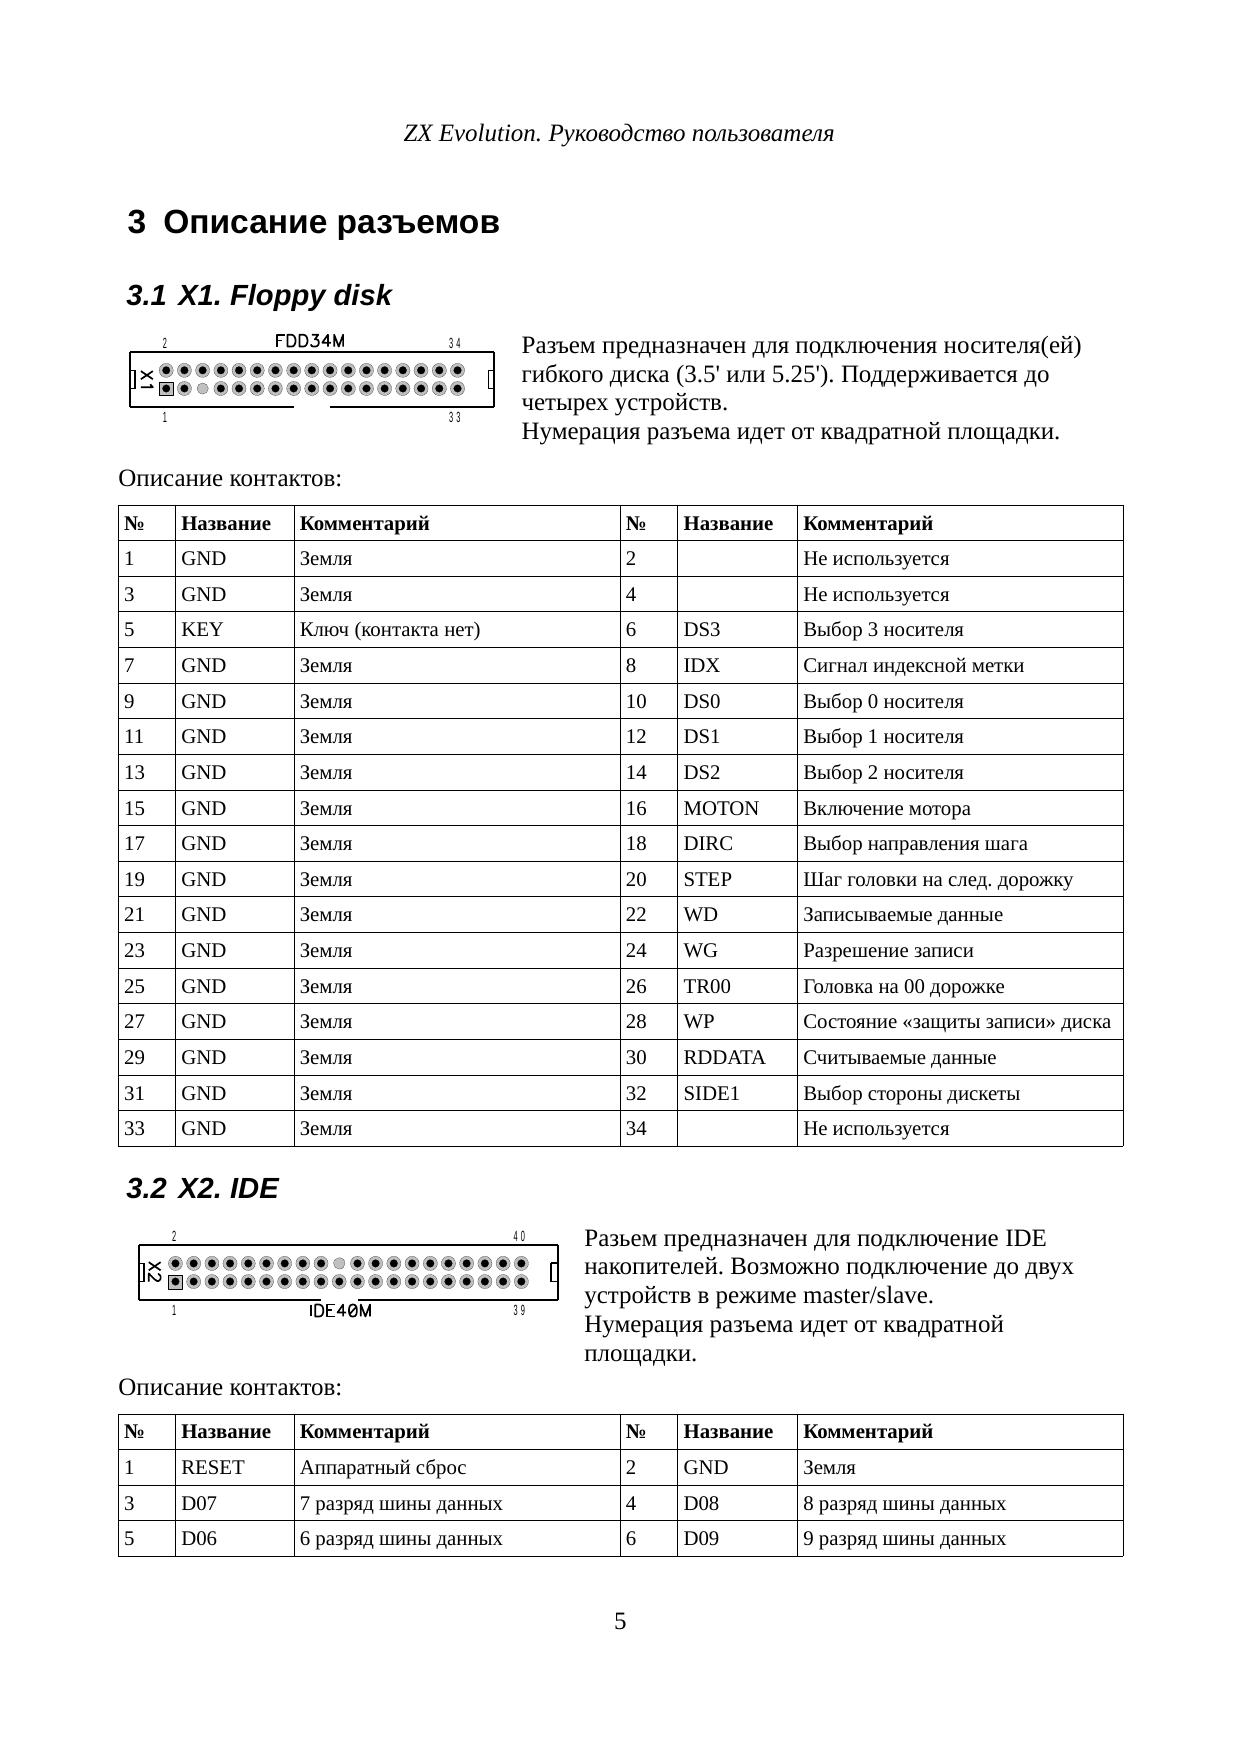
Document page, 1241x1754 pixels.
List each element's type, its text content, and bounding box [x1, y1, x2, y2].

table_cell GND [176, 541, 294, 576]
table_cell Разрешение записи [798, 933, 1123, 968]
table_cell Записываемые данные [798, 897, 1123, 932]
table_cell Выбор направления шага [798, 826, 1123, 861]
table_cell Сигнал индексной метки [798, 648, 1123, 683]
table_cell GND [176, 577, 294, 611]
table_cell Выбор 2 носителя [798, 755, 1123, 789]
table_cell Земля [295, 541, 620, 576]
table_cell 32 [621, 1076, 677, 1110]
table_cell [678, 1111, 797, 1146]
table_cell Земля [295, 933, 620, 968]
table_cell Земля [295, 969, 620, 1003]
table_cell GND [176, 1111, 294, 1146]
table_cell GND [176, 969, 294, 1003]
table_cell D09 [678, 1521, 797, 1556]
table_cell 8 [621, 648, 677, 683]
table_cell Земля [295, 684, 620, 718]
table_cell 29 [119, 1040, 175, 1074]
table_header Комментарий [798, 1415, 1123, 1449]
table_cell Ключ (контакта нет) [295, 612, 620, 647]
table_cell 4 [621, 577, 677, 611]
table_cell 12 [621, 719, 677, 754]
table_header № [119, 1415, 175, 1449]
table_cell Выбор 3 носителя [798, 612, 1123, 647]
table_cell GND [176, 862, 294, 896]
table_cell MOTON [678, 791, 797, 825]
table_cell SIDE1 [678, 1076, 797, 1110]
table_cell 9 [119, 684, 175, 718]
table_cell 6 разряд шины данных [295, 1521, 620, 1556]
table_cell Земля [295, 755, 620, 789]
table_cell 18 [621, 826, 677, 861]
table_cell Не используется [798, 1111, 1123, 1146]
table_cell [678, 541, 797, 576]
table_cell [678, 577, 797, 611]
table_cell 5 [119, 1521, 175, 1556]
table_cell 28 [621, 1004, 677, 1039]
table_cell D07 [176, 1486, 294, 1520]
table_cell 2 [621, 1450, 677, 1485]
table_cell Не используется [798, 577, 1123, 611]
table_header № [119, 506, 175, 540]
table_cell DS1 [678, 719, 797, 754]
table_cell RESET [176, 1450, 294, 1485]
table_cell 31 [119, 1076, 175, 1110]
table_cell Земля [798, 1450, 1123, 1485]
table_cell GND [176, 1004, 294, 1039]
table_cell 19 [119, 862, 175, 896]
table_cell RDDATA [678, 1040, 797, 1074]
table_header Комментарий [295, 1415, 620, 1449]
table_header [118, 324, 516, 463]
table_cell 7 [119, 648, 175, 683]
table_cell KEY [176, 612, 294, 647]
table_cell Аппаратный сброс [295, 1450, 620, 1485]
table_cell Земля [295, 1111, 620, 1146]
subtitle Описание разъемов [118, 202, 1122, 241]
table_cell Земля [295, 862, 620, 896]
table_cell IDX [678, 648, 797, 683]
table_cell DS3 [678, 612, 797, 647]
table_cell 14 [621, 755, 677, 789]
table_cell Выбор 0 носителя [798, 684, 1123, 718]
table_header Разъем предназначен для подключения носителя(ей) гибкого диска (3.5' или 5.25'). Поддерживается до четырех устройств. Нумерация разъема идет от квадратной площадки. [516, 324, 1123, 463]
table_cell Состояние «защиты записи» диска [798, 1004, 1123, 1039]
table_cell GND [176, 1040, 294, 1074]
table_cell Земля [295, 719, 620, 754]
table_cell 33 [119, 1111, 175, 1146]
table_header № [621, 1415, 677, 1449]
table_cell 1 [119, 1450, 175, 1485]
table_cell 2 [621, 541, 677, 576]
table_cell DS0 [678, 684, 797, 718]
subtitle X1. Floppy disk [118, 278, 1122, 312]
table_cell GND [176, 755, 294, 789]
table_cell 6 [621, 612, 677, 647]
table_cell 9 разряд шины данных [798, 1521, 1123, 1556]
table_cell D08 [678, 1486, 797, 1520]
table_cell DS2 [678, 755, 797, 789]
table_header Разьем предназначен для подключение IDE накопителей. Возможно подключение до двух устройств в режиме master/slave. Нумерация разъема идет от квадратной площадки. [579, 1217, 1123, 1372]
table_cell GND [176, 648, 294, 683]
table_header Название [176, 506, 294, 540]
table_cell WG [678, 933, 797, 968]
table_header [118, 1217, 578, 1372]
table_cell GND [176, 826, 294, 861]
table_cell TR00 [678, 969, 797, 1003]
text Описание контактов: [118, 463, 1122, 492]
table_cell 1 [119, 541, 175, 576]
table_cell 13 [119, 755, 175, 789]
table_cell D06 [176, 1521, 294, 1556]
table_cell 6 [621, 1521, 677, 1556]
table_header Название [176, 1415, 294, 1449]
table_cell 4 [621, 1486, 677, 1520]
text Описание контактов: [118, 1372, 1122, 1401]
table_cell GND [678, 1450, 797, 1485]
table_cell GND [176, 684, 294, 718]
table_cell 21 [119, 897, 175, 932]
table_cell 10 [621, 684, 677, 718]
table_cell Включение мотора [798, 791, 1123, 825]
table_cell Выбор стороны дискеты [798, 1076, 1123, 1110]
table_cell GND [176, 933, 294, 968]
table_cell Земля [295, 648, 620, 683]
table_cell Не используется [798, 541, 1123, 576]
table_cell 7 разряд шины данных [295, 1486, 620, 1520]
table_cell Земля [295, 1076, 620, 1110]
table_cell DIRC [678, 826, 797, 861]
table_cell 20 [621, 862, 677, 896]
table_cell Шаг головки на след. дорожку [798, 862, 1123, 896]
table_cell Головка на 00 дорожке [798, 969, 1123, 1003]
table_cell 3 [119, 577, 175, 611]
table_cell 26 [621, 969, 677, 1003]
table_cell 11 [119, 719, 175, 754]
table_cell GND [176, 897, 294, 932]
table_cell 8 разряд шины данных [798, 1486, 1123, 1520]
table_cell 25 [119, 969, 175, 1003]
table_cell 30 [621, 1040, 677, 1074]
table_header Название [678, 506, 797, 540]
table_cell Земля [295, 826, 620, 861]
table_cell 27 [119, 1004, 175, 1039]
table_cell WD [678, 897, 797, 932]
table_cell GND [176, 719, 294, 754]
table_header Комментарий [295, 506, 620, 540]
table_header Комментарий [798, 506, 1123, 540]
table_cell 3 [119, 1486, 175, 1520]
table_cell GND [176, 1076, 294, 1110]
table_cell 23 [119, 933, 175, 968]
table_cell Считываемые данные [798, 1040, 1123, 1074]
table_cell Земля [295, 1004, 620, 1039]
table_cell Земля [295, 791, 620, 825]
table_cell Земля [295, 1040, 620, 1074]
table_header Название [678, 1415, 797, 1449]
table_cell Выбор 1 носителя [798, 719, 1123, 754]
table_cell 22 [621, 897, 677, 932]
table_cell 16 [621, 791, 677, 825]
table_cell 5 [119, 612, 175, 647]
table_cell Земля [295, 577, 620, 611]
table_header № [621, 506, 677, 540]
table_cell WP [678, 1004, 797, 1039]
table_cell 24 [621, 933, 677, 968]
table_cell 34 [621, 1111, 677, 1146]
subtitle X2. IDE [118, 1171, 1122, 1204]
table_cell Земля [295, 897, 620, 932]
table_cell GND [176, 791, 294, 825]
table_cell 17 [119, 826, 175, 861]
table_cell STEP [678, 862, 797, 896]
table_cell 15 [119, 791, 175, 825]
